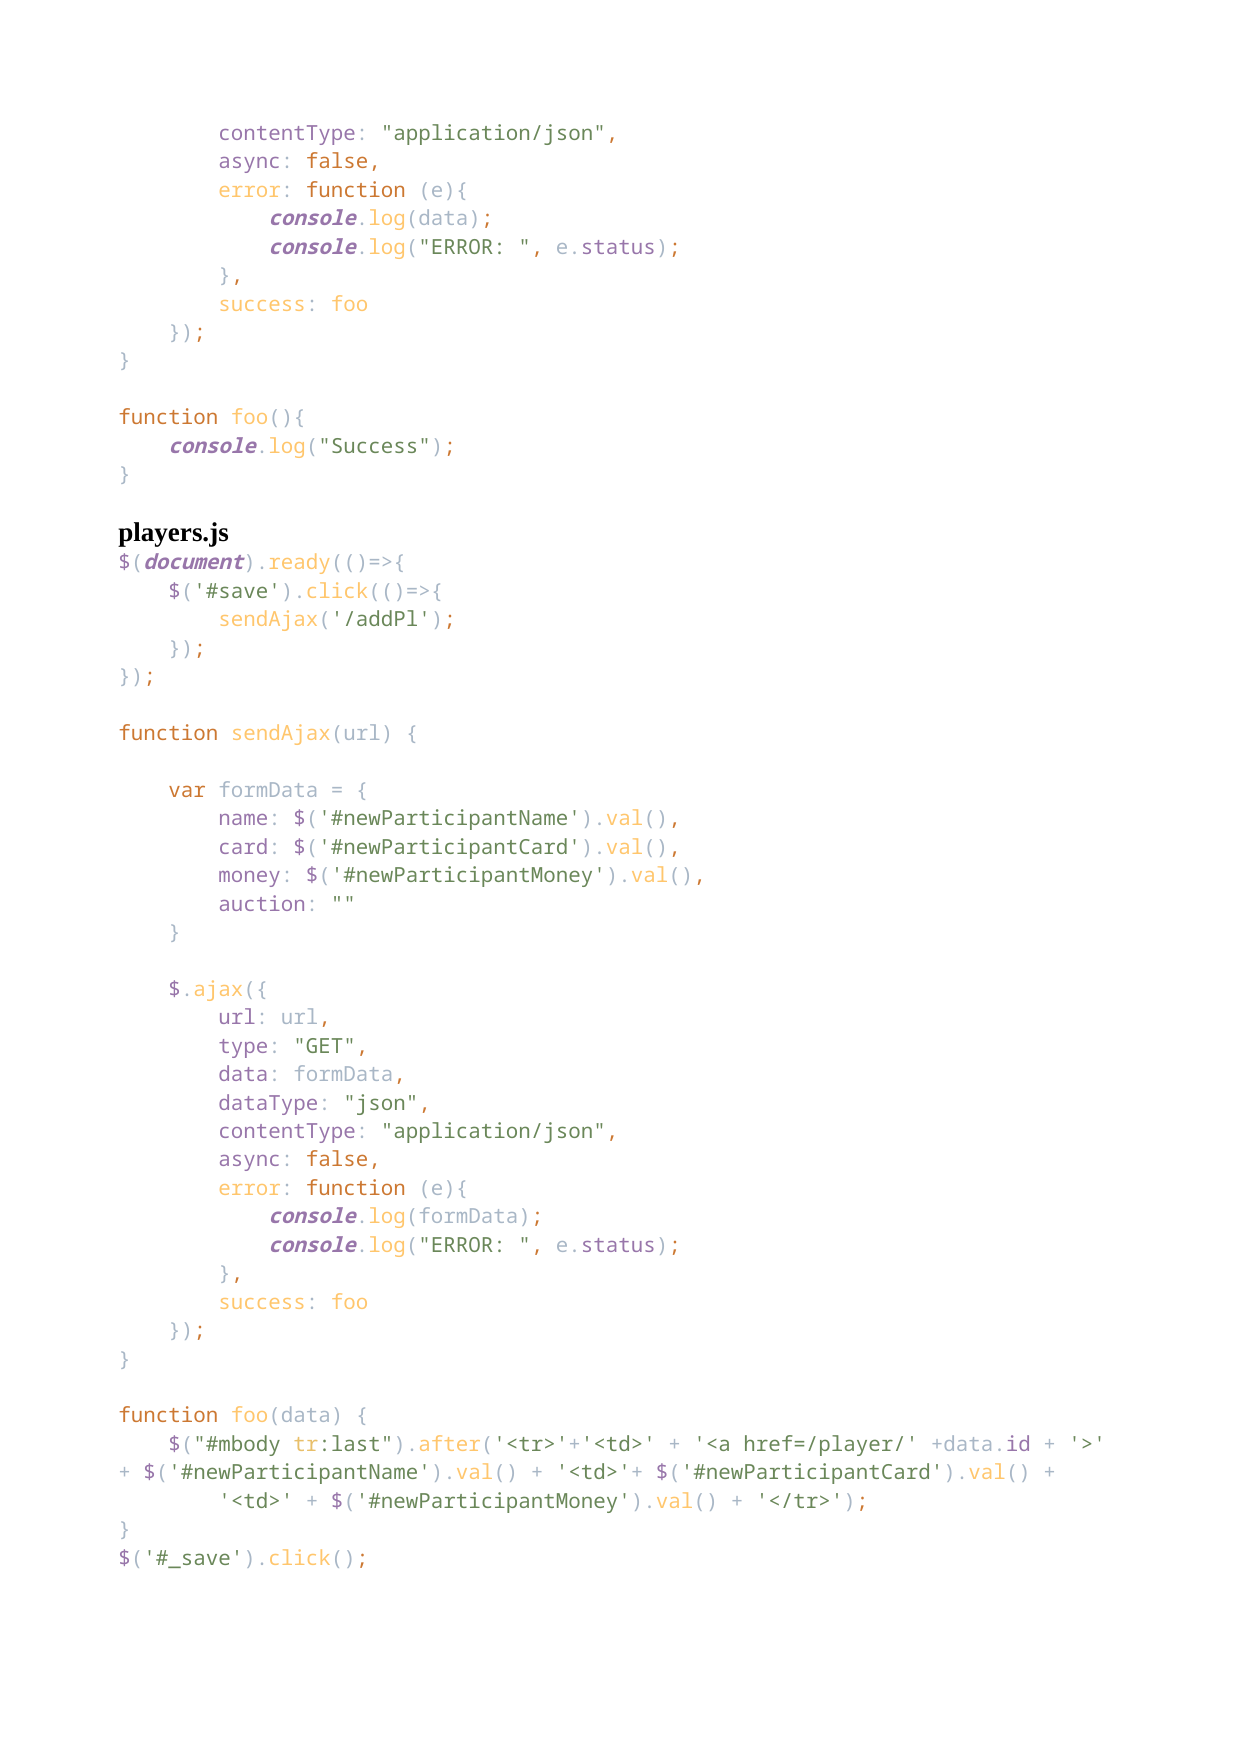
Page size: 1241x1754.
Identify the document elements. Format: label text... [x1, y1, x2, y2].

text $(document).ready(()=>{ $('#save').click(()=>{ sendAjax('/addPl'); }); }); function sendAjax(url) { var formData = { name: $('#newParticipantName').val(), card: $('#newParticipantCard').val(), money: $('#newParticipantMoney').val(), auction: "" } $.ajax({ url: url, type: "GET", data: formData, dataType: "json", contentType: "application/json", async: false, error: function (e){ console.log(formData); console.log("ERROR: ", e.status); }, success: foo }); } function foo(data) { $("#mbody tr:last").after('<tr>'+'<td>' + '<a href=/player/' +data.id + '>' + $('#newParticipantName').val() + '<td>'+ $('#newParticipantCard').val() + '<td>' + $('#newParticipantMoney').val() + '</tr>'); } $('#_save').click(); [118, 547, 1122, 1571]
text contentType: "application/json", async: false, error: function (e){ console.log(data); console.log("ERROR: ", e.status); }, success: foo }); } function foo(){ console.log("Success"); } [118, 118, 1122, 516]
text players.js [118, 516, 1122, 547]
